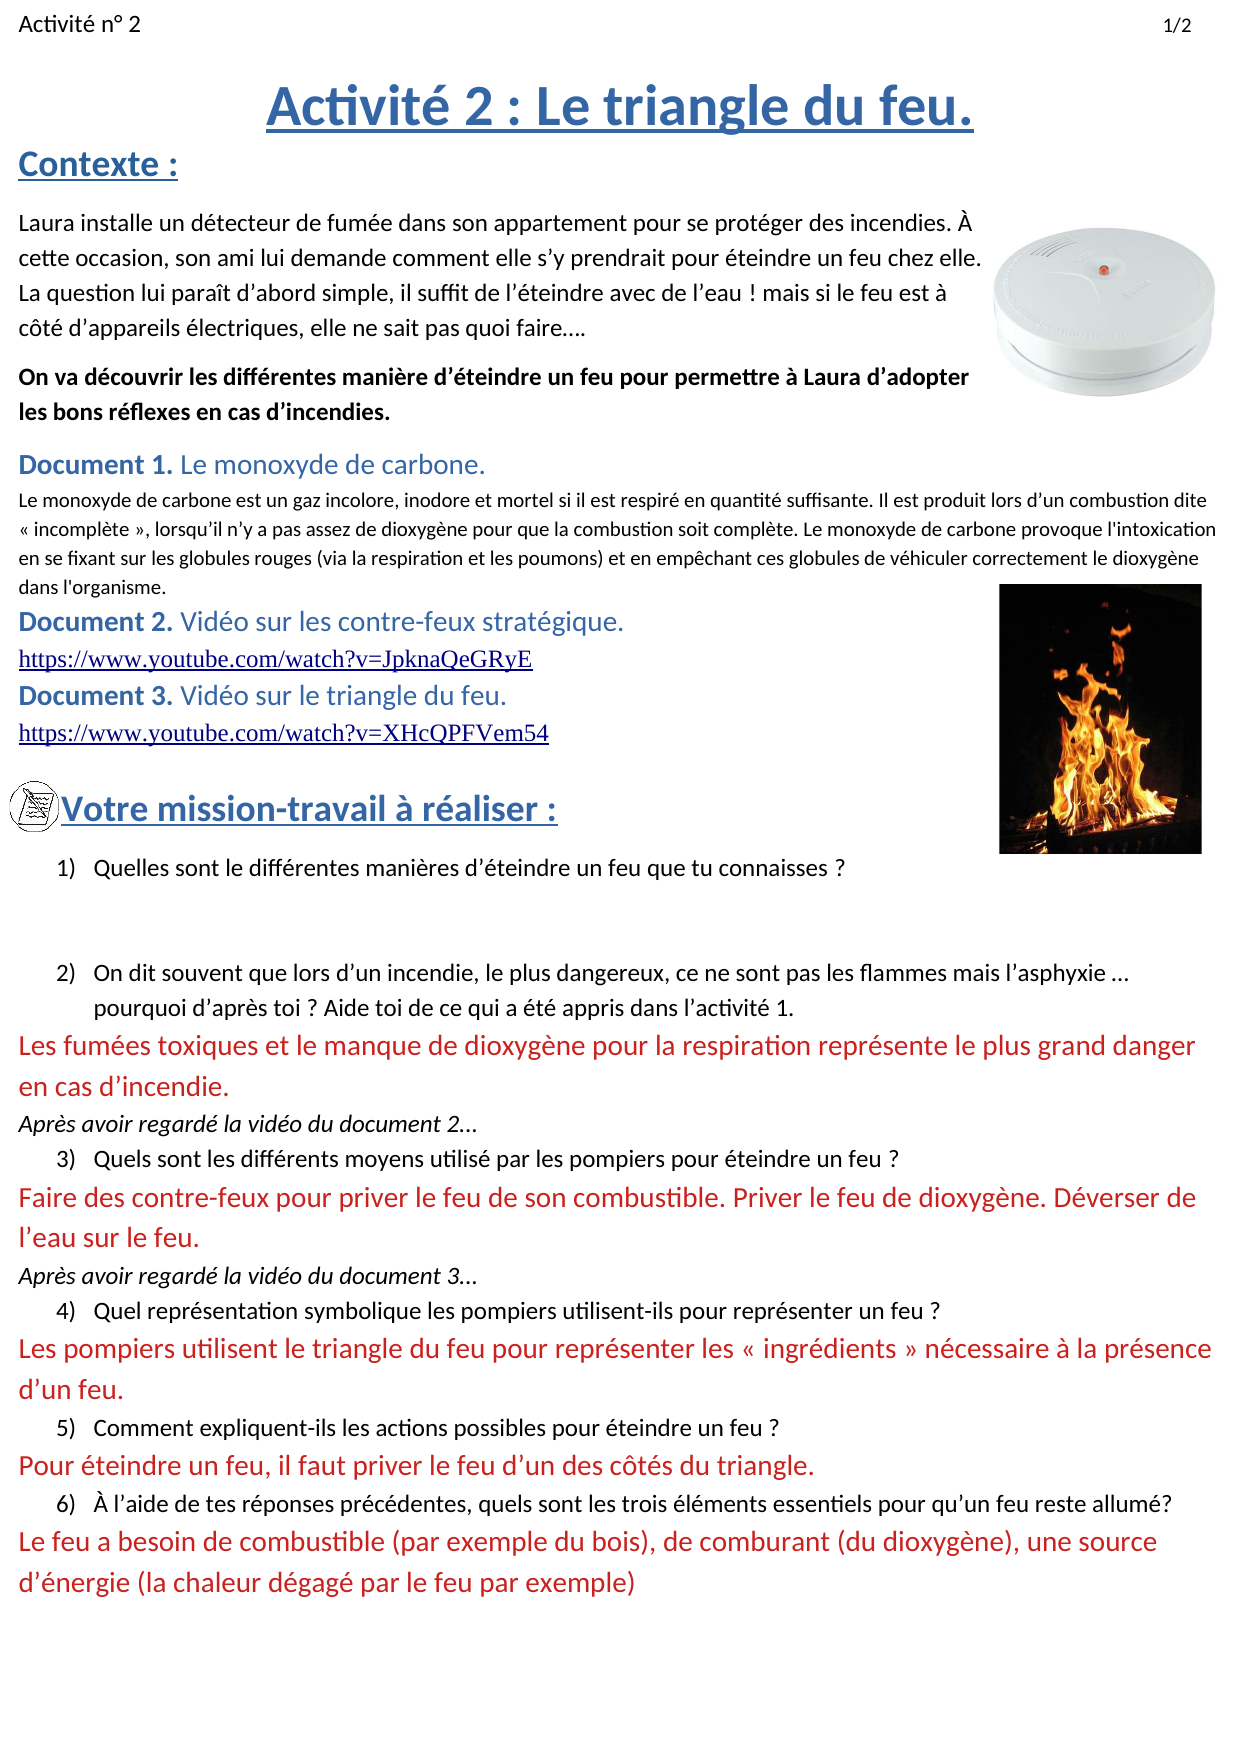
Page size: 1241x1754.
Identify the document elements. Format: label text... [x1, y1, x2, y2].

text Document 3. Vidéo sur le triangle du feu. [18, 677, 999, 713]
text https://www.youtube.com/watch?v=JpknaQeGRyE [18, 644, 999, 673]
list On dit souvent que lors d’un incendie, le plus dangereux, ce ne sont pas les flammes mais l’asphyxie … pourquoi d’après toi ? Aide toi de ce qui a été appris dans l’activité 1. [56, 957, 1221, 1022]
picture [985, 193, 1222, 429]
list À l’aide de tes réponses précédentes, quels sont les trois éléments essentiels pour qu’un feu reste allumé? [56, 1488, 1221, 1519]
text Faire des contre-feux pour priver le feu de son combustible. Priver le feu de dioxygène. Déverser de l’eau sur le feu. [18, 1179, 1221, 1255]
text Laura installe un détecteur de fumée dans son appartement pour se protéger des incendies. À cette occasion, son ami lui demande comment elle s’y prendrait pour éteindre un feu chez elle. La question lui paraît d’abord simple, il suffit de l’éteindre avec de l’eau ! mais si le feu est à côté d’appareils électriques, elle ne sait pas quoi faire…. [18, 207, 985, 342]
picture [999, 584, 1202, 854]
list Quels sont les différents moyens utilisé par les pompiers pour éteindre un feu ? [56, 1144, 1221, 1174]
list Comment expliquent-ils les actions possibles pour éteindre un feu ? [56, 1412, 1221, 1443]
text Les pompiers utilisent le triangle du feu pour représenter les « ingrédients » nécessaire à la présence d’un feu. [18, 1331, 1221, 1407]
text Document 1. Le monoxyde de carbone. [18, 446, 1221, 482]
text Votre mission-travail à réaliser : [59, 784, 999, 830]
text https://www.youtube.com/watch?v=XHcQPFVem54 [18, 718, 999, 747]
picture [9, 781, 59, 832]
text Contexte : [18, 139, 1221, 185]
text Document 2. Vidéo sur les contre-feux stratégique. [18, 603, 999, 639]
text Pour éteindre un feu, il faut priver le feu d’un des côtés du triangle. [18, 1447, 1221, 1483]
title Activité 2 : Le triangle du feu. [18, 68, 1221, 139]
text Le monoxyde de carbone est un gaz incolore, inodore et mortel si il est respiré en quantité suffisante. Il est produit lors d’un combustion dite « incomplète », lorsqu’il n’y a pas assez de dioxygène pour que la combustion soit complète. Le monoxyde de carbone provoque l'intoxication en se fixant sur les globules rouges (via la respiration et les poumons) et en empêchant ces globules de véhiculer correctement le dioxygène [18, 487, 1221, 571]
text dans l'organisme. [18, 574, 1221, 600]
text Les fumées toxiques et le manque de dioxygène pour la respiration représente le plus grand danger en cas d’incendie. [18, 1027, 1221, 1103]
list Quelles sont le différentes manières d’éteindre un feu que tu connaisses ? [56, 852, 1221, 882]
text Le feu a besoin de combustible (par exemple du bois), de comburant (du dioxygène), une source d’énergie (la chaleur dégagé par le feu par exemple) [18, 1523, 1221, 1600]
text [1202, 784, 1221, 830]
text Après avoir regardé la vidéo du document 3... [18, 1261, 1221, 1291]
list Quel représentation symbolique les pompiers utilisent-ils pour représenter un feu ? [56, 1296, 1221, 1326]
text On va découvrir les différentes manière d’éteindre un feu pour permettre à Laura d’adopter les bons réflexes en cas d’incendies. [18, 361, 985, 427]
text Après avoir regardé la vidéo du document 2... [18, 1109, 1221, 1139]
